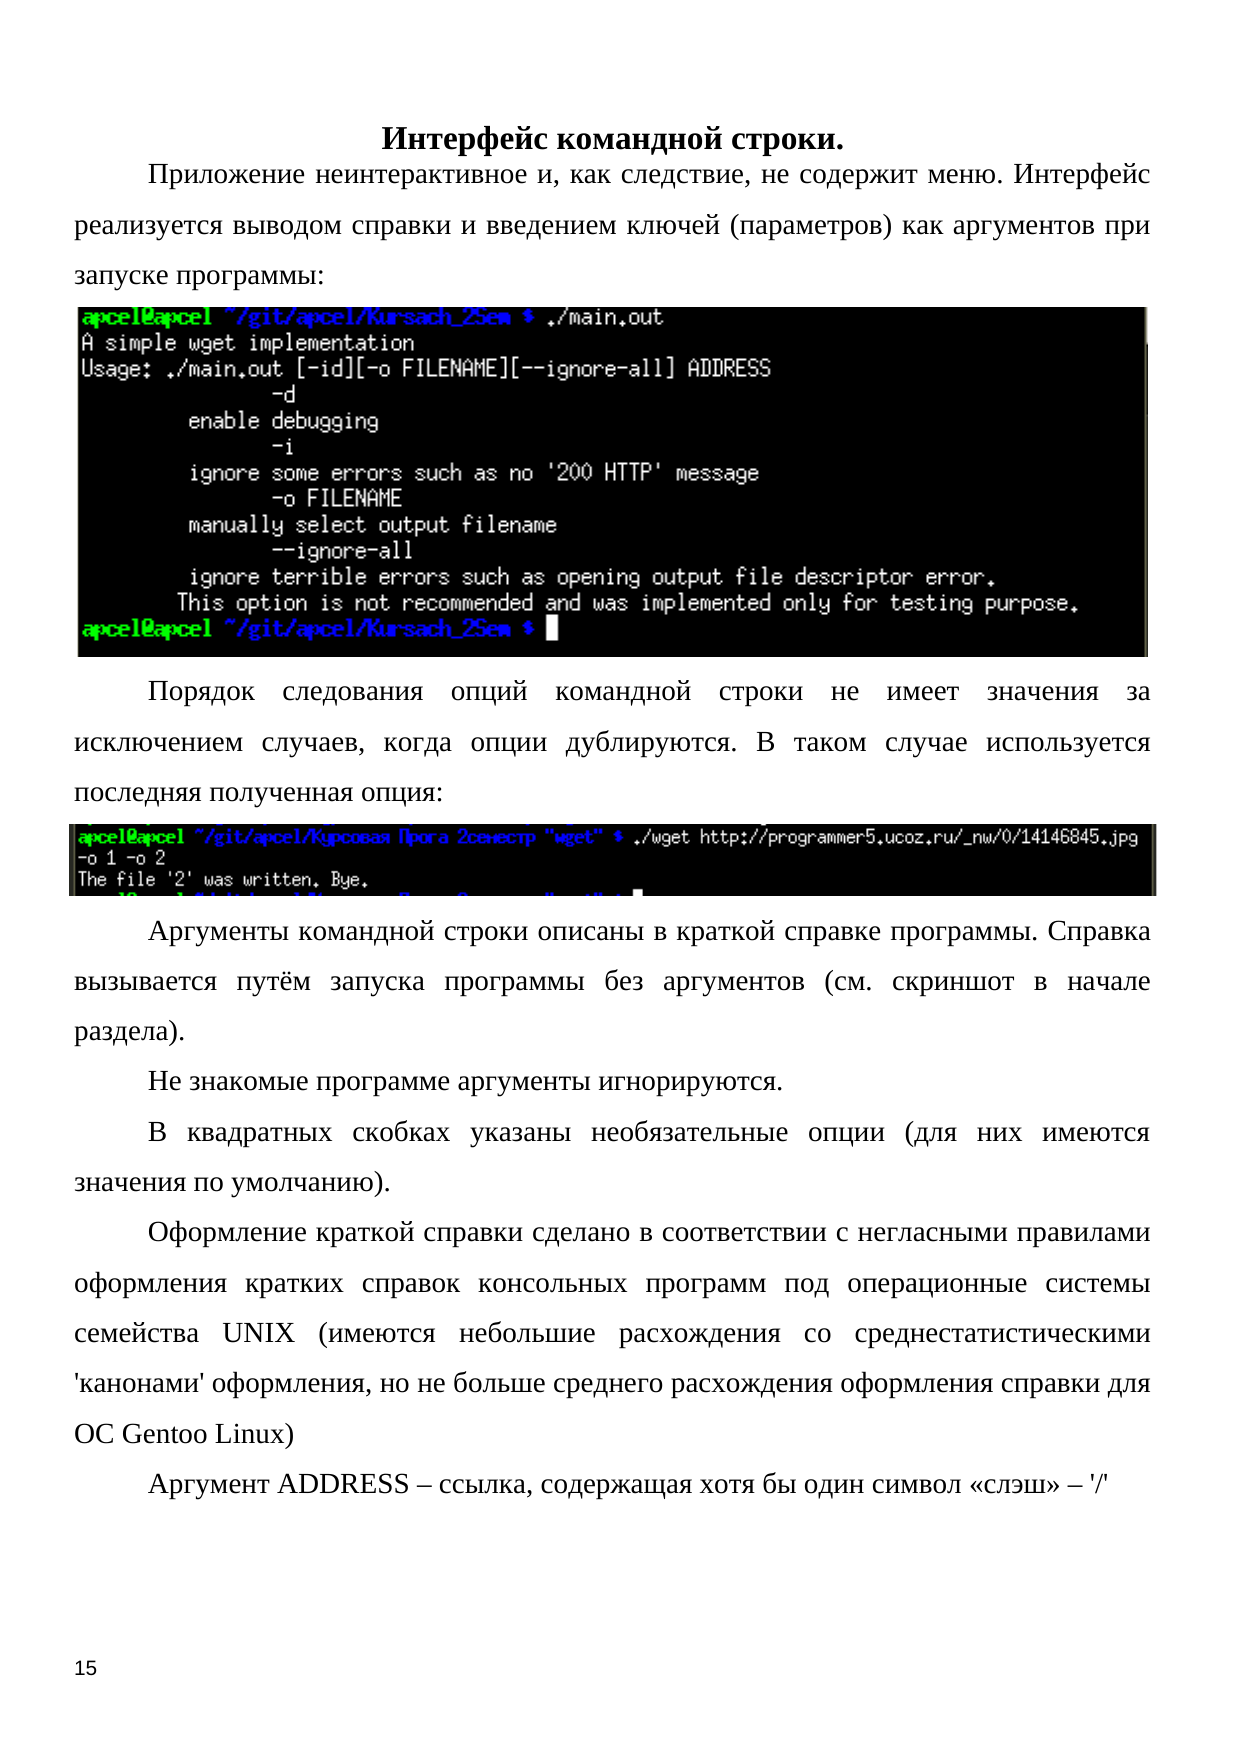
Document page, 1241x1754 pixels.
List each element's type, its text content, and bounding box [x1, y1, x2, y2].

picture [69, 824, 1157, 896]
text Приложение неинтерактивное и, как следствие, не содержит меню. Интерфейс реализуется выводом справки и введением ключей (параметров) как аргументов при запуске программы: [74, 156, 1152, 291]
text Порядок следования опций командной строки не имеет значения за исключением случаев, когда опции дублируются. В таком случае используется последняя полученная опция: [74, 307, 1152, 808]
text Не знакомые программе аргументы игнорируются. [74, 1063, 1152, 1097]
picture [77, 307, 1148, 657]
text Оформление краткой справки сделано в соответствии с негласными правилами оформления кратких справок консольных программ под операционные системы семейства UNIX (имеются небольшие расхождения со среднестатистическими 'канонами' оформления, но не больше среднего расхождения оформления справки для ОС Gentoo Linux) [74, 1214, 1152, 1449]
text Интерфейс командной строки. [74, 118, 1152, 156]
text Аргумент ADDRESS – ссылка, содержащая хотя бы один символ «слэш» – '/' [74, 1466, 1152, 1499]
text Аргументы командной строки описаны в краткой справке программы. Справка вызывается путём запуска программы без аргументов (см. скриншот в начале раздела). [74, 896, 1152, 1047]
text В квадратных скобках указаны необязательные опции (для них имеются значения по умолчанию). [74, 1114, 1152, 1198]
